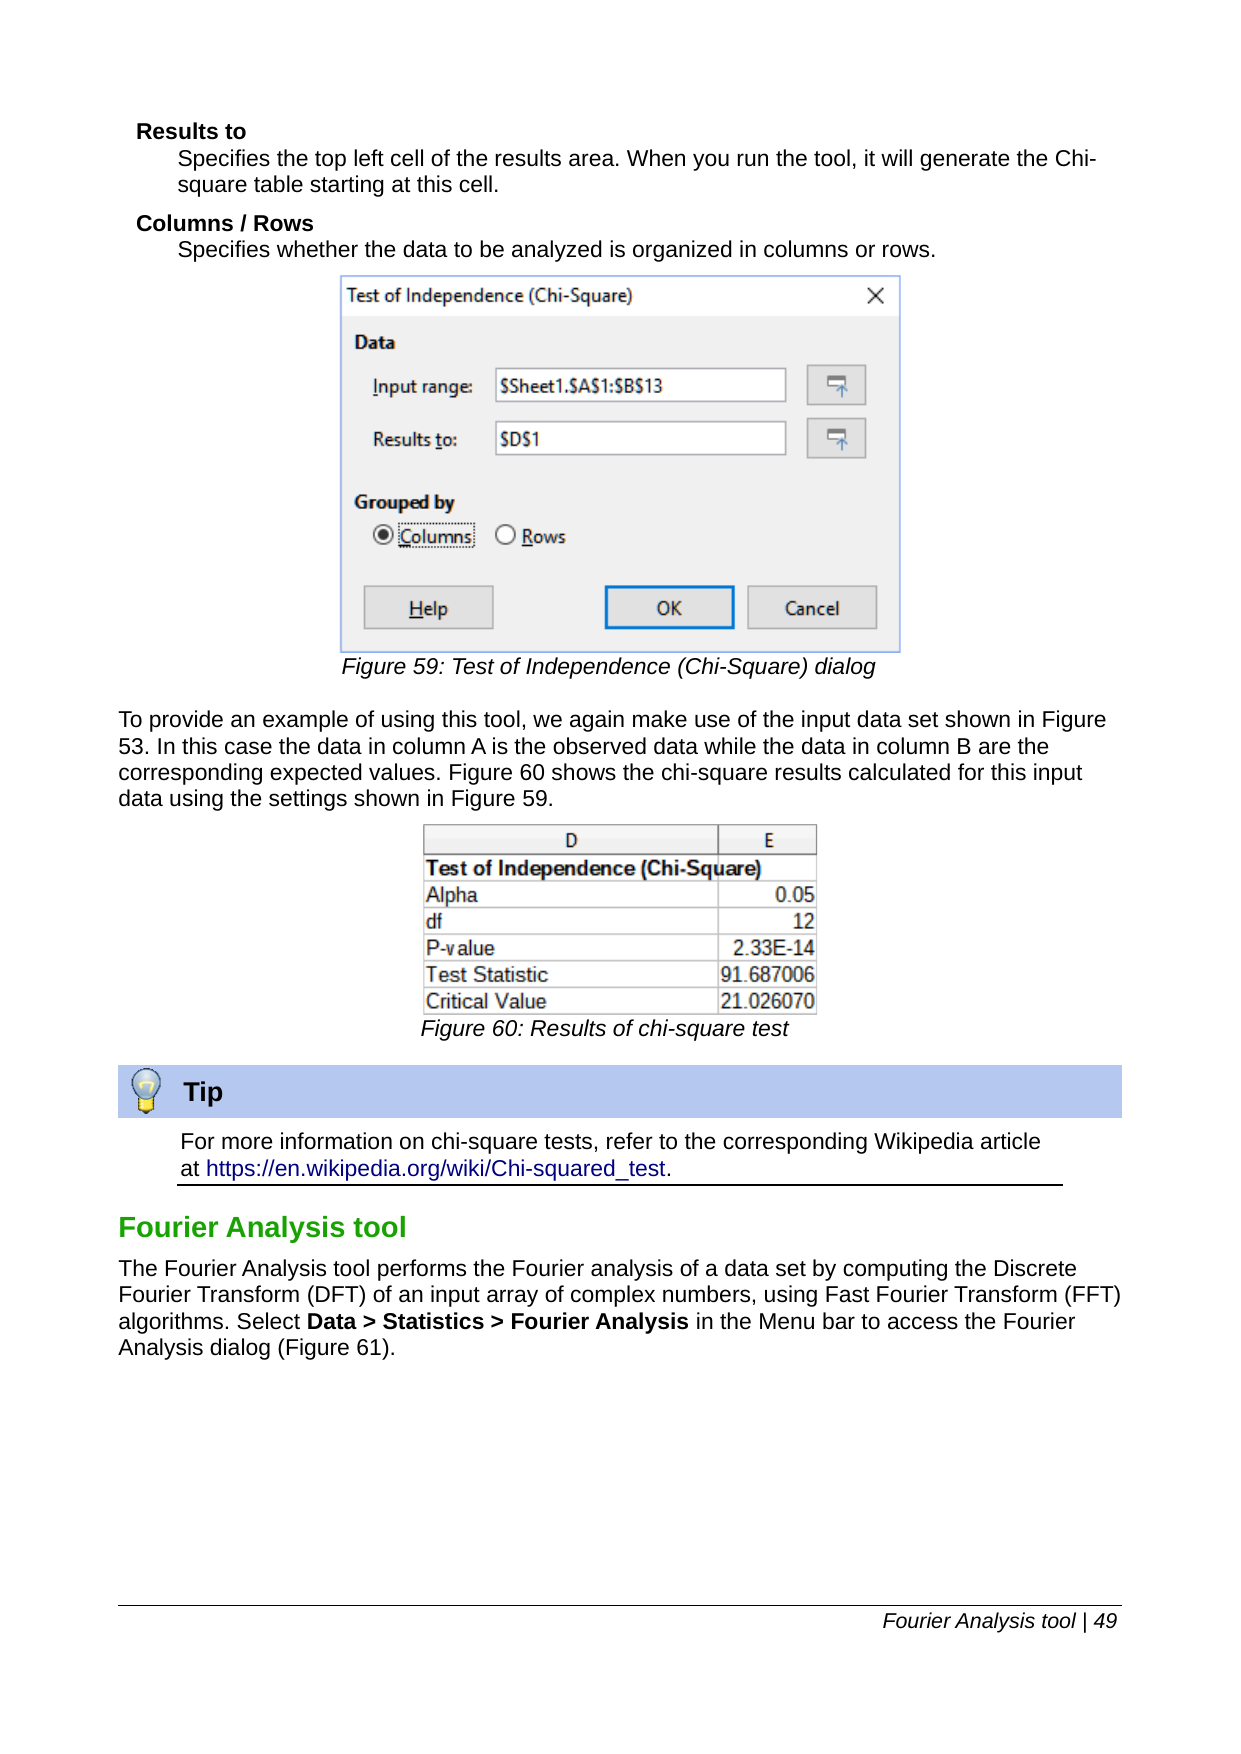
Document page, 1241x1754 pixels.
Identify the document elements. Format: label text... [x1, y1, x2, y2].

subtitle Tip [118, 1065, 1122, 1118]
text Specifies whether the data to be analyzed is organized in columns or rows. [177, 236, 1122, 262]
picture [339, 275, 901, 653]
picture [423, 824, 818, 1015]
text Figure 60: Results of chi-square test [420, 824, 820, 1041]
text Results to [136, 118, 1122, 144]
text Specifies the top left cell of the results area. When you run the tool, it will generate the Chi-square table starting at this cell. [177, 144, 1122, 197]
text The Fourier Analysis tool performs the Fourier analysis of a data set by computing the Discrete Fourier Transform (DFT) of an input array of complex numbers, using Fast Fourier Transform (FFT) algorithms. Select Data > Statistics > Fourier Analysis in the Menu bar to access the Fourier Analysis dialog (Figure 61). [118, 1255, 1122, 1360]
text For more information on chi-square tests, refer to the corresponding Wikipedia article at https://en.wikipedia.org/wiki/Chi-squared_test. [177, 1125, 1063, 1184]
picture [119, 1066, 170, 1117]
text Columns / Rows [136, 210, 1122, 236]
text To provide an example of using this tool, we again make use of the input data set shown in Figure 53. In this case the data in column A is the observed data while the data in column B are the corresponding expected values. Figure 60 shows the chi-square results calculated for this input data using the settings shown in Figure 59. [118, 706, 1122, 812]
subtitle Fourier Analysis tool [118, 1210, 1122, 1243]
text Figure 59: Test of Independence (Chi-Square) dialog [341, 653, 899, 679]
